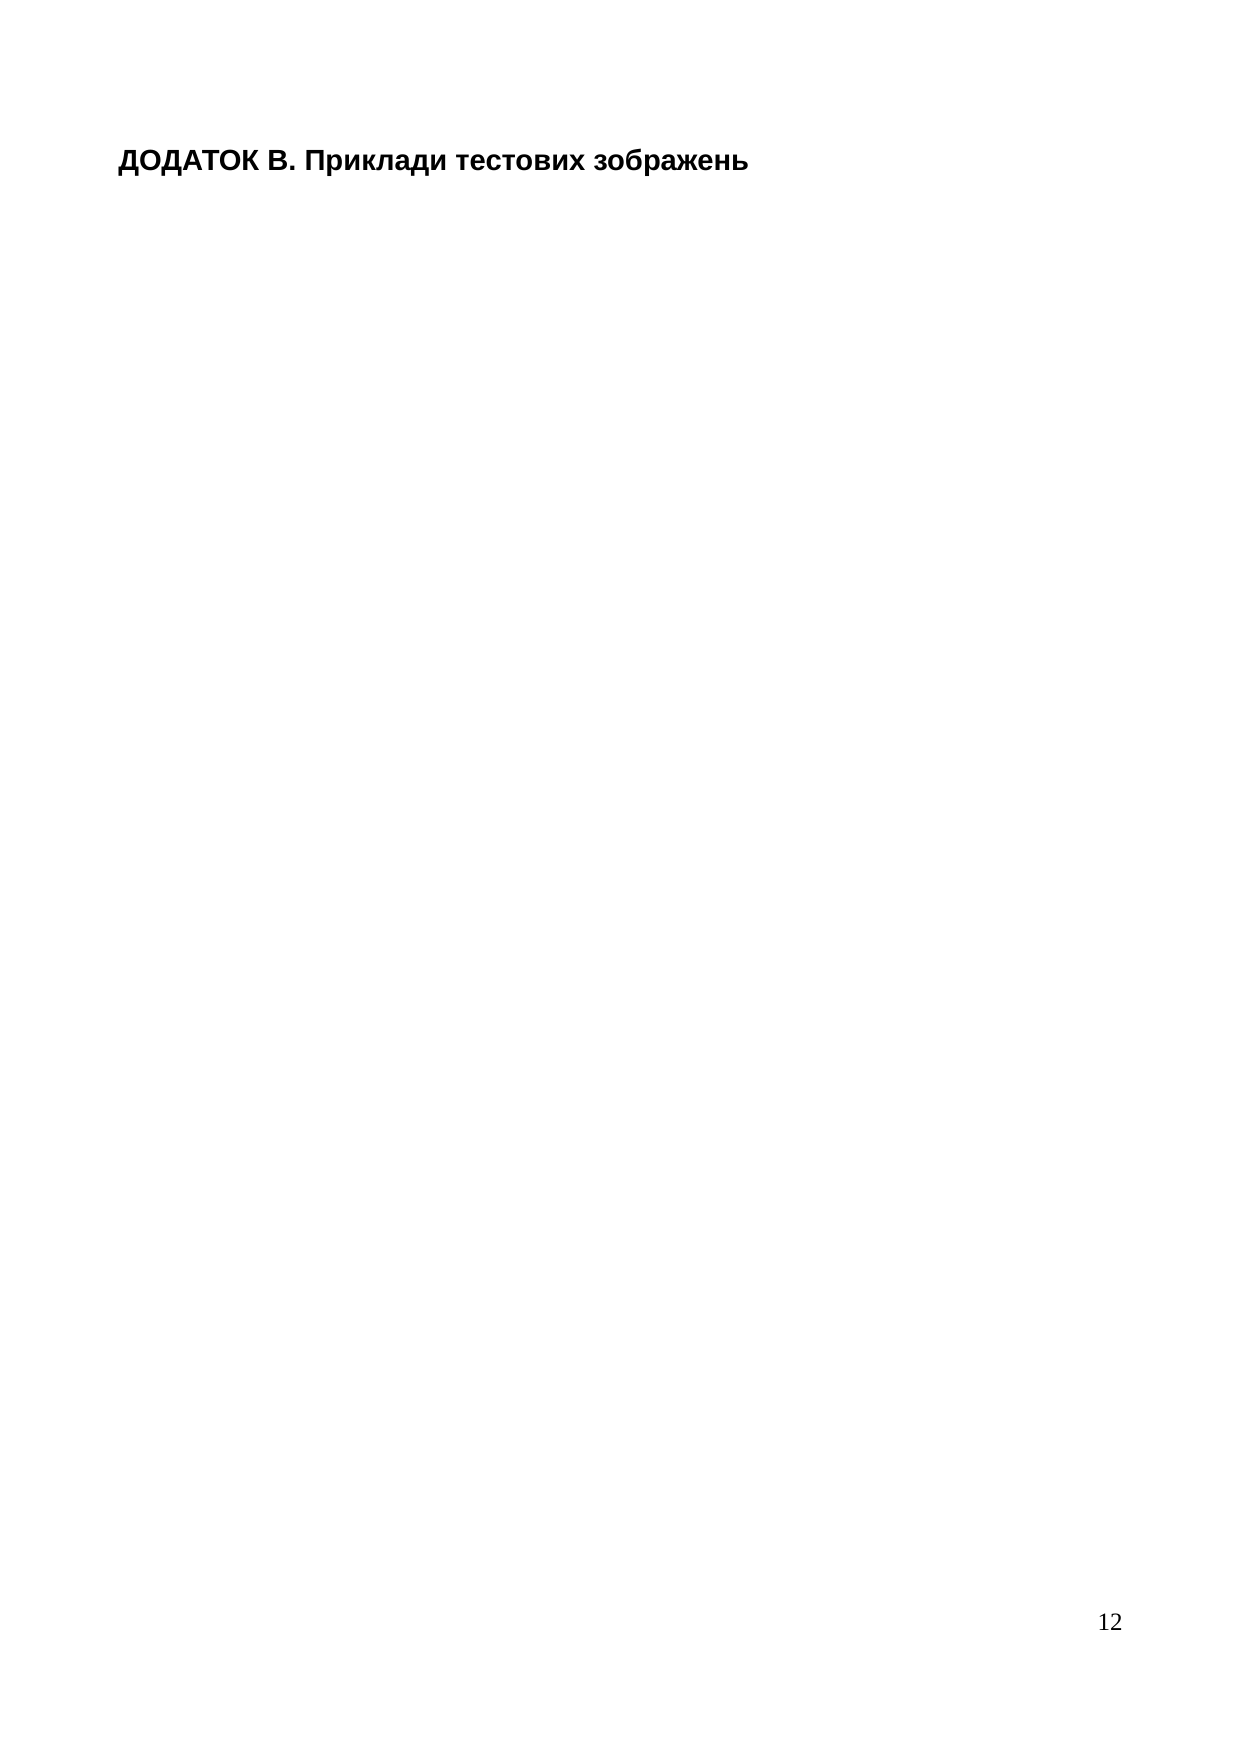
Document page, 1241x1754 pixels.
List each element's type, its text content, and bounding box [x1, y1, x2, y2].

subtitle ДОДАТОК В. Приклади тестових зображень [118, 143, 1122, 177]
